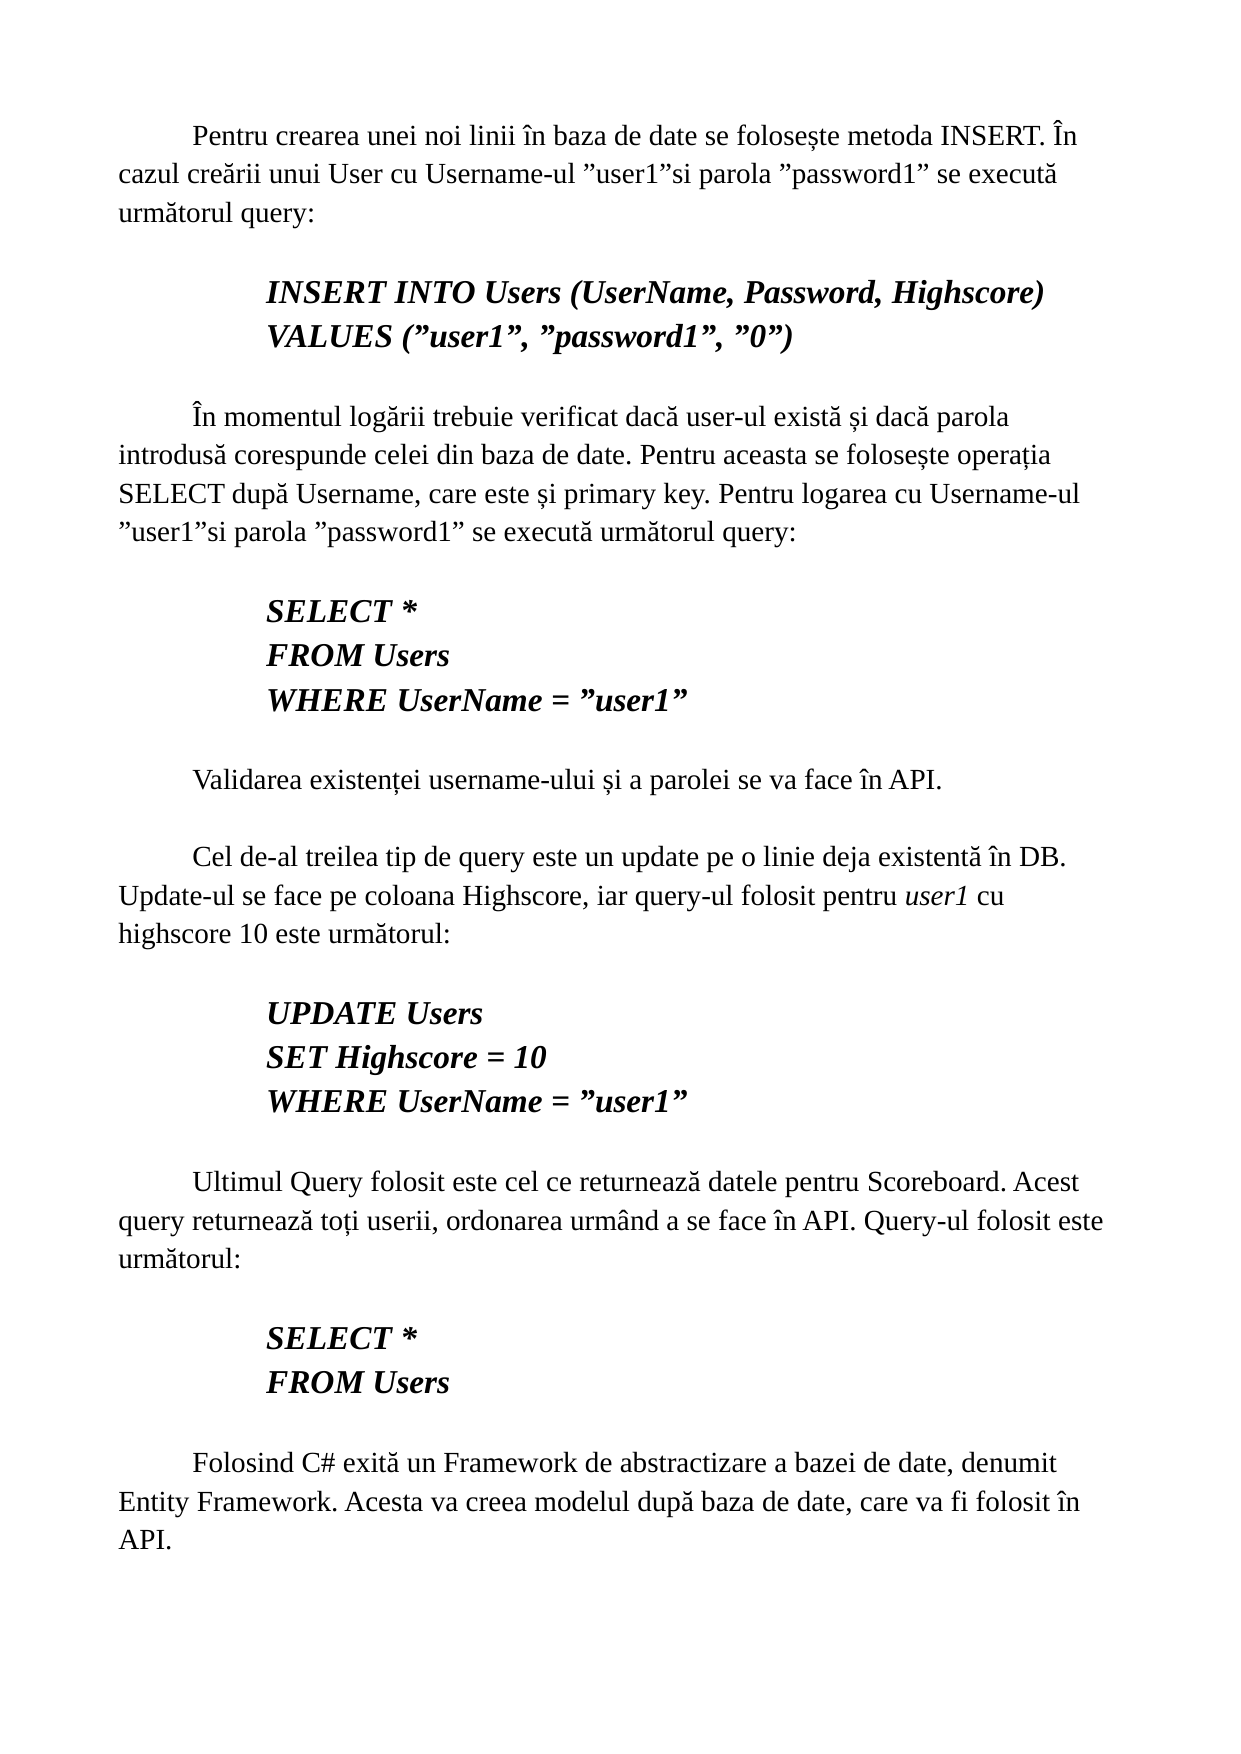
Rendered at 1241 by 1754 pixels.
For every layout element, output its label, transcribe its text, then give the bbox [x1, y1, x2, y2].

text VALUES (”user1”, ”password1”, ”0”) [118, 316, 1122, 355]
text Ultimul Query folosit este cel ce returnează datele pentru Scoreboard. Acest query returnează toți userii, ordonarea urmând a se face în API. Query-ul folosit este următorul: [118, 1164, 1122, 1275]
text Folosind C# exită un Framework de abstractizare a bazei de date, denumit Entity Framework. Acesta va creea modelul după baza de date, care va fi folosit în API. [118, 1445, 1122, 1556]
text Cel de-al treilea tip de query este un update pe o linie deja existentă în DB. Update-ul se face pe coloana Highscore, iar query-ul folosit pentru user1 cu highscore 10 este următorul: [118, 839, 1122, 950]
text INSERT INTO Users (UserName, Password, Highscore) [118, 272, 1122, 311]
text WHERE UserName = ”user1” [118, 1082, 1122, 1120]
text SELECT * [118, 592, 1122, 630]
text SELECT * [118, 1318, 1122, 1357]
text Validarea existenței username-ului și a parolei se va face în API. [118, 762, 1122, 796]
text SET Highscore = 10 [118, 1038, 1122, 1076]
text FROM Users [118, 1363, 1122, 1401]
text Pentru crearea unei noi linii în baza de date se folosește metoda INSERT. În cazul creării unui User cu Username-ul ”user1”si parola ”password1” se execută următorul query: [118, 118, 1122, 229]
text WHERE UserName = ”user1” [118, 680, 1122, 718]
text În momentul logării trebuie verificat dacă user-ul există și dacă parola introdusă corespunde celei din baza de date. Pentru aceasta se folosește operația SELECT după Username, care este și primary key. Pentru logarea cu Username-ul ”user1”si parola ”password1” se execută următorul query: [118, 399, 1122, 548]
text FROM Users [118, 636, 1122, 674]
text UPDATE Users [118, 994, 1122, 1032]
